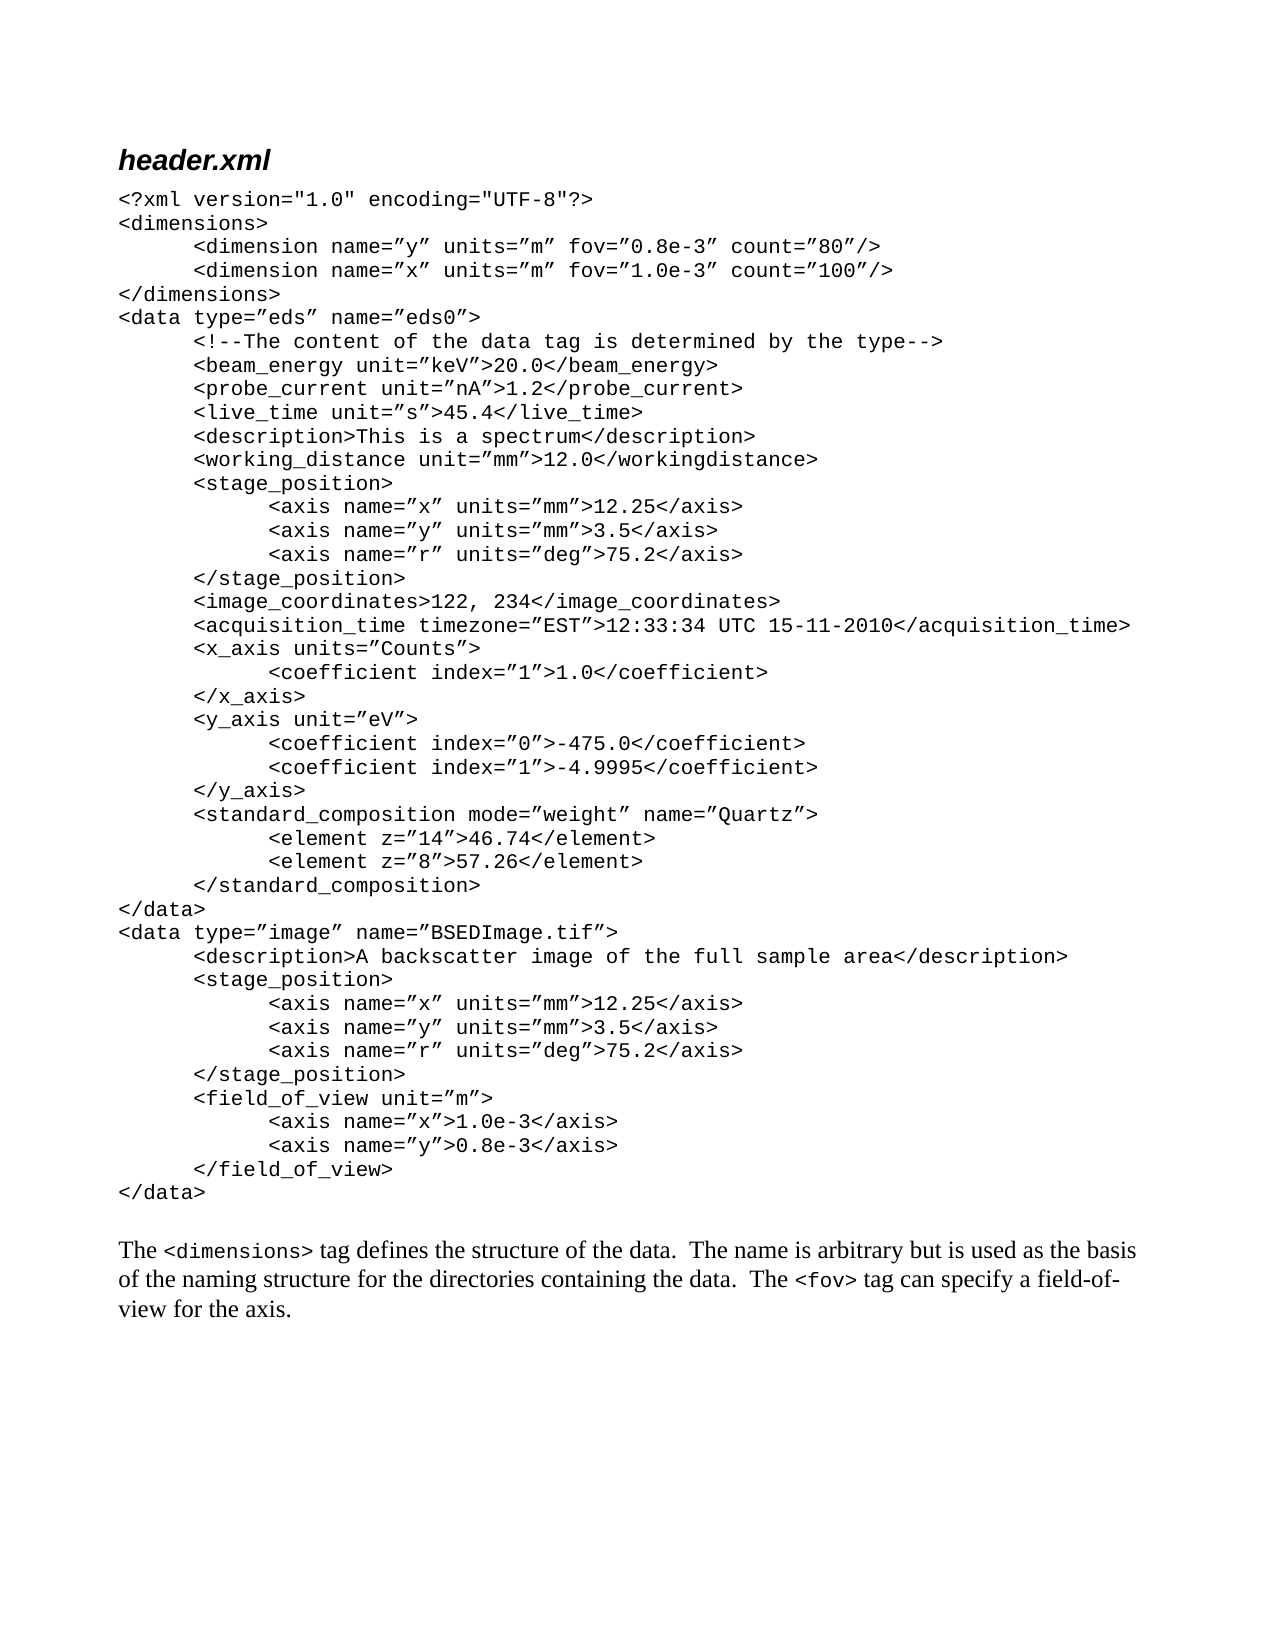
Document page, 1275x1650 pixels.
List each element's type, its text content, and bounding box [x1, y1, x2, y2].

text <axis name=”x”>1.0e-3</axis> [118, 1111, 1157, 1135]
text <stage_position> [118, 473, 1157, 497]
text <description>This is a spectrum</description> [118, 426, 1157, 449]
text <axis name=”y”>0.8e-3</axis> [118, 1135, 1157, 1159]
text The <dimensions> tag defines the structure of the data. The name is arbitrary but is used as the basis of the naming structure for the directories containing the data. The <fov> tag can specify a field-of-view for the axis. [118, 1235, 1157, 1323]
text </x_axis> [118, 686, 1157, 709]
text <data type=”eds” name=”eds0”> [118, 307, 1157, 331]
text </stage_position> [118, 567, 1157, 591]
text <coefficient index=”1”>1.0</coefficient> [118, 662, 1157, 686]
text <image_coordinates>122, 234</image_coordinates> [118, 591, 1157, 615]
text <data type=”image” name=”BSEDImage.tif”> [118, 922, 1157, 946]
text </y_axis> [118, 780, 1157, 804]
text <element z=”8”>57.26</element> [118, 851, 1157, 875]
text </dimensions> [118, 284, 1157, 307]
text <probe_current unit=”nA”>1.2</probe_current> [118, 378, 1157, 402]
text <standard_composition mode=”weight” name=”Quartz”> [118, 804, 1157, 828]
text <axis name=”r” units=”deg”>75.2</axis> [118, 544, 1157, 567]
text <dimensions> [118, 213, 1157, 236]
text </stage_position> [118, 1064, 1157, 1088]
text <dimension name=”x” units=”m” fov=”1.0e-3” count=”100”/> [118, 260, 1157, 284]
text <element z=”14”>46.74</element> [118, 828, 1157, 851]
text </data> [118, 898, 1157, 922]
text </standard_composition> [118, 875, 1157, 898]
text <acquisition_time timezone=”EST”>12:33:34 UTC 15-11-2010</acquisition_time> [118, 615, 1157, 638]
text <stage_position> [118, 969, 1157, 993]
text <coefficient index=”1”>-4.9995</coefficient> [118, 757, 1157, 780]
text <axis name=”y” units=”mm”>3.5</axis> [118, 520, 1157, 544]
text <field_of_view unit=”m”> [118, 1088, 1157, 1111]
subtitle header.xml [118, 143, 1157, 177]
text <!--The content of the data tag is determined by the type--> [118, 331, 1157, 355]
text <description>A backscatter image of the full sample area</description> [118, 946, 1157, 969]
text <live_time unit=”s”>45.4</live_time> [118, 402, 1157, 426]
text <coefficient index=”0”>-475.0</coefficient> [118, 733, 1157, 757]
text <axis name=”r” units=”deg”>75.2</axis> [118, 1040, 1157, 1064]
text </field_of_view> [118, 1159, 1157, 1182]
text <y_axis unit=”eV”> [118, 709, 1157, 733]
text <axis name=”y” units=”mm”>3.5</axis> [118, 1017, 1157, 1040]
text <x_axis units=”Counts”> [118, 638, 1157, 662]
text <?xml version="1.0" encoding="UTF-8"?> [118, 189, 1157, 213]
text <beam_energy unit=”keV”>20.0</beam_energy> [118, 355, 1157, 378]
text <dimension name=”y” units=”m” fov=”0.8e-3” count=”80”/> [118, 236, 1157, 260]
text <axis name=”x” units=”mm”>12.25</axis> [118, 497, 1157, 520]
text </data> [118, 1182, 1157, 1206]
text <working_distance unit=”mm”>12.0</workingdistance> [118, 449, 1157, 473]
text <axis name=”x” units=”mm”>12.25</axis> [118, 993, 1157, 1017]
